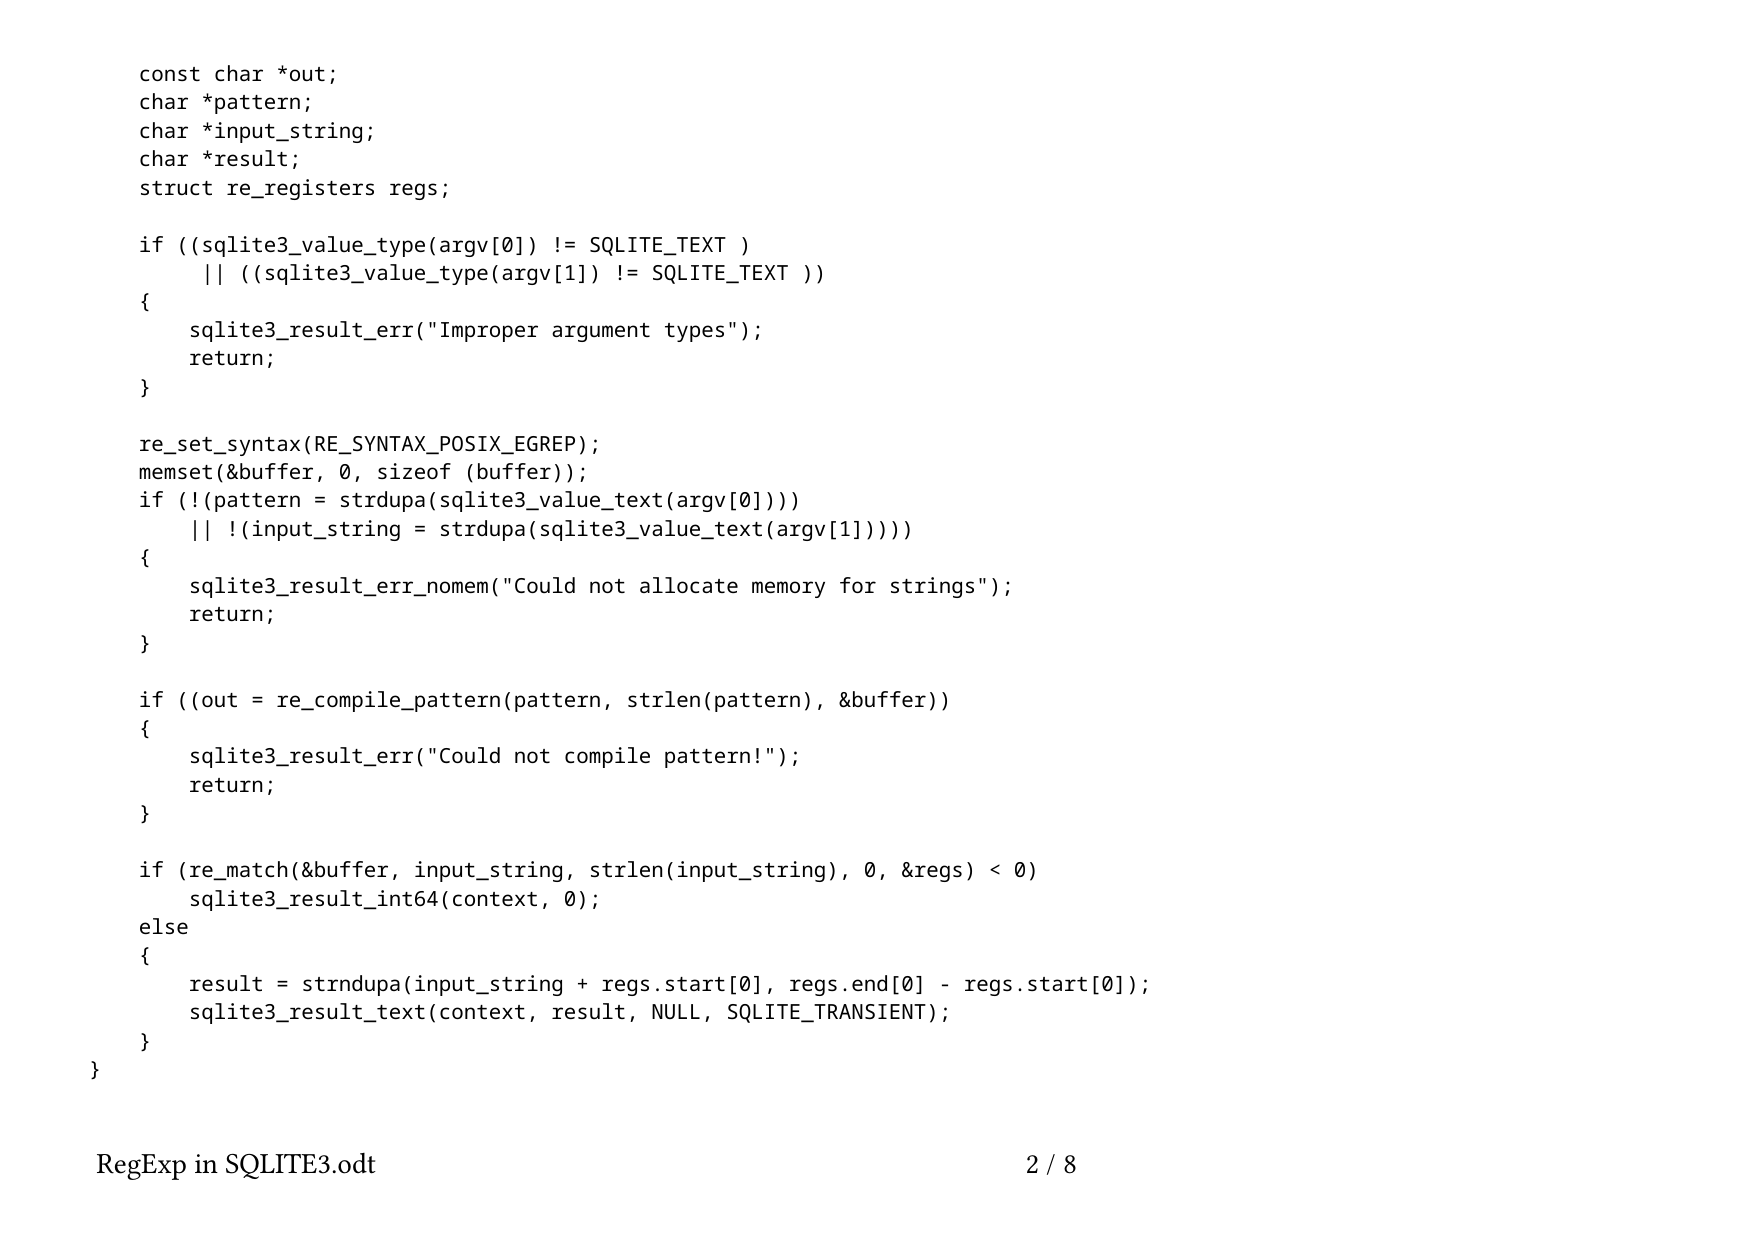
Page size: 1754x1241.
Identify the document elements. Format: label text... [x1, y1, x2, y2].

text { [88, 542, 1665, 571]
text } [88, 798, 1665, 827]
text || ((sqlite3_value_type(argv[1]) != SQLITE_TEXT )) [88, 258, 1665, 287]
text if ((sqlite3_value_type(argv[0]) != SQLITE_TEXT ) [88, 230, 1665, 258]
text || !(input_string = strdupa(sqlite3_value_text(argv[1])))) [88, 514, 1665, 542]
text { [88, 941, 1665, 969]
text result = strndupa(input_string + regs.start[0], regs.end[0] - regs.start[0]); [88, 969, 1665, 997]
text else [88, 912, 1665, 941]
text const char *out; [88, 59, 1665, 87]
text } [88, 1054, 1665, 1083]
text } [88, 372, 1665, 400]
text sqlite3_result_text(context, result, NULL, SQLITE_TRANSIENT); [88, 997, 1665, 1026]
text sqlite3_result_int64(context, 0); [88, 884, 1665, 912]
text if (!(pattern = strdupa(sqlite3_value_text(argv[0]))) [88, 486, 1665, 514]
text if ((out = re_compile_pattern(pattern, strlen(pattern), &buffer)) [88, 685, 1665, 713]
text { [88, 713, 1665, 742]
text char *pattern; [88, 87, 1665, 116]
text struct re_registers regs; [88, 173, 1665, 201]
text sqlite3_result_err("Could not compile pattern!"); [88, 742, 1665, 770]
text return; [88, 770, 1665, 798]
text re_set_syntax(RE_SYNTAX_POSIX_EGREP); [88, 429, 1665, 457]
text } [88, 1026, 1665, 1054]
text char *result; [88, 144, 1665, 173]
text sqlite3_result_err("Improper argument types"); [88, 315, 1665, 343]
text if (re_match(&buffer, input_string, strlen(input_string), 0, &regs) < 0) [88, 855, 1665, 884]
text sqlite3_result_err_nomem("Could not allocate memory for strings"); [88, 571, 1665, 599]
text { [88, 287, 1665, 315]
text char *input_string; [88, 116, 1665, 144]
text return; [88, 599, 1665, 628]
text } [88, 628, 1665, 656]
text memset(&buffer, 0, sizeof (buffer)); [88, 457, 1665, 486]
text return; [88, 343, 1665, 372]
